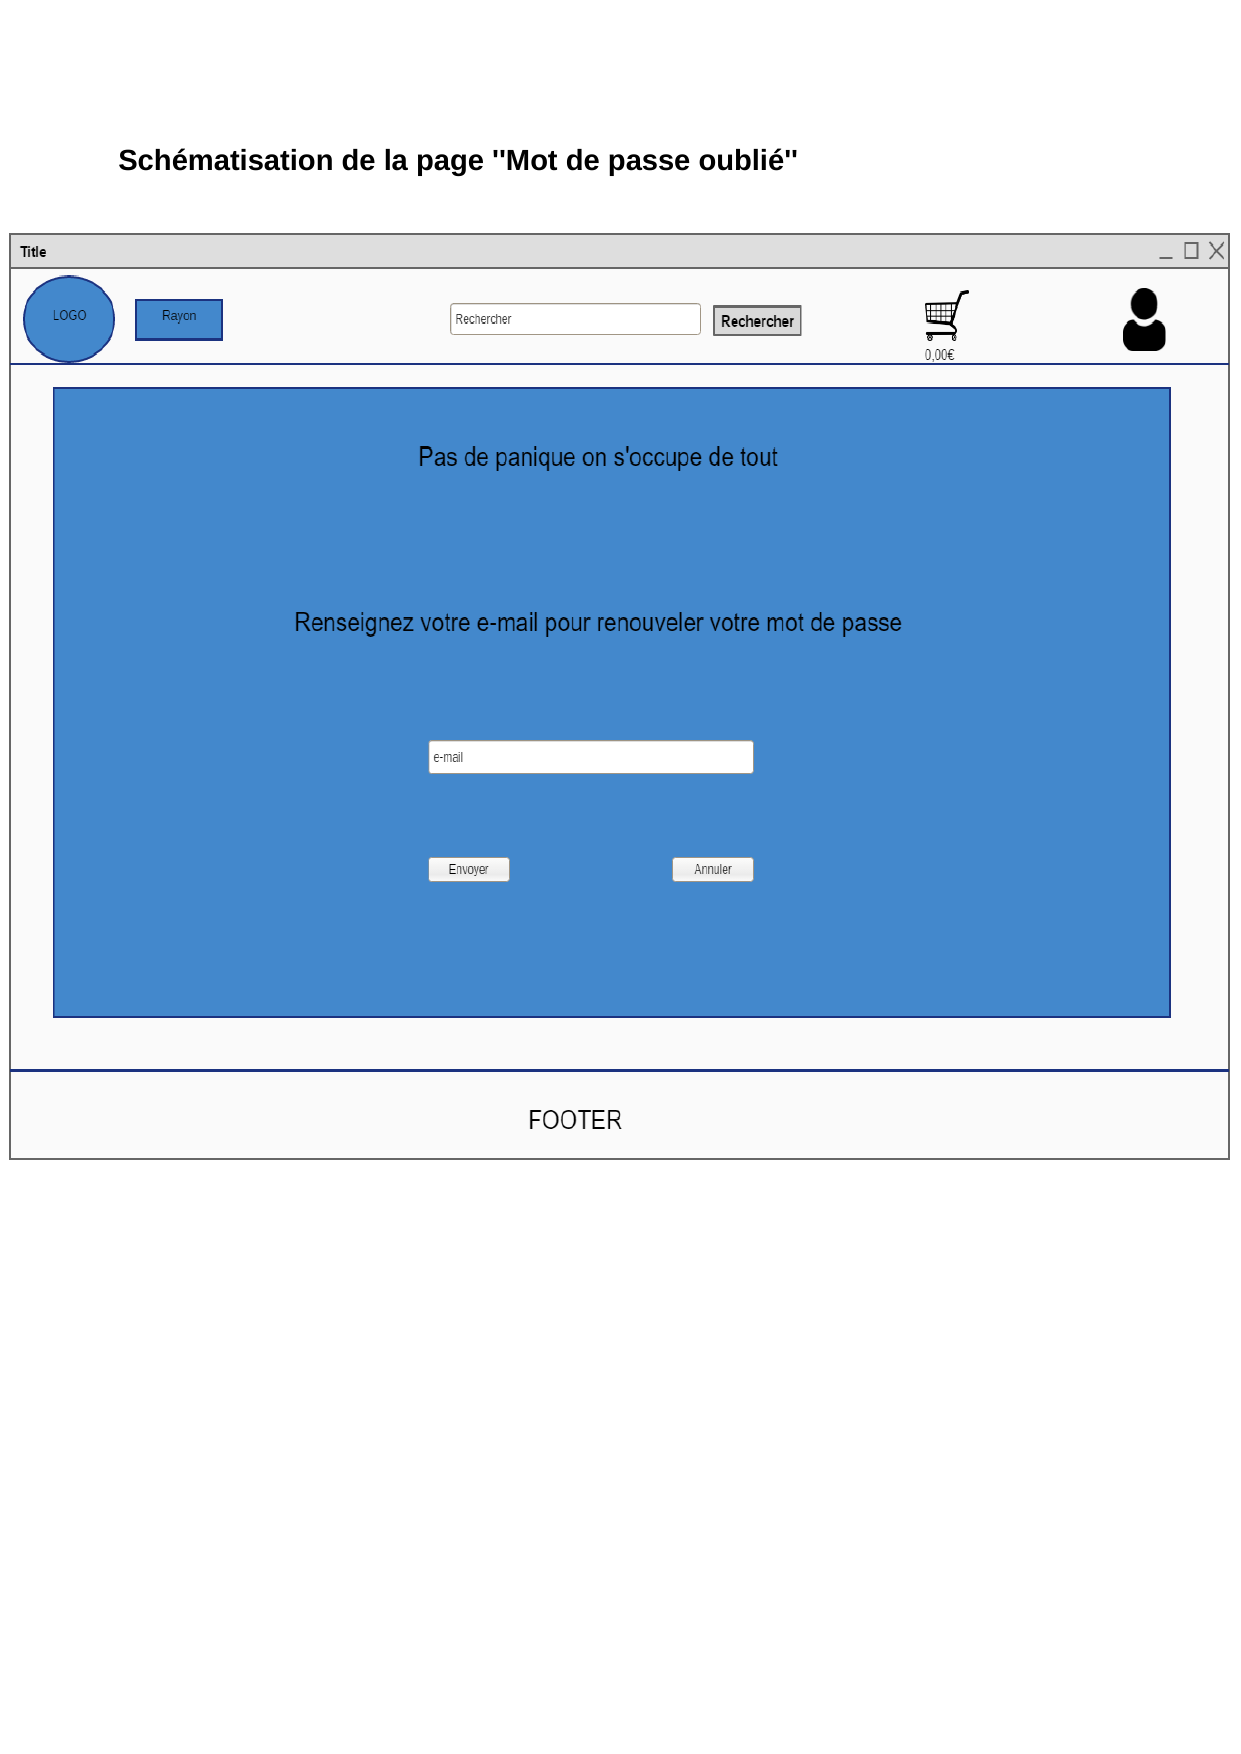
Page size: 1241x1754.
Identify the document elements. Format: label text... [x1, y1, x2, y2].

subtitle Schématisation de la page ''Mot de passe oublié'' [118, 143, 1122, 177]
picture [7, 230, 1233, 1165]
